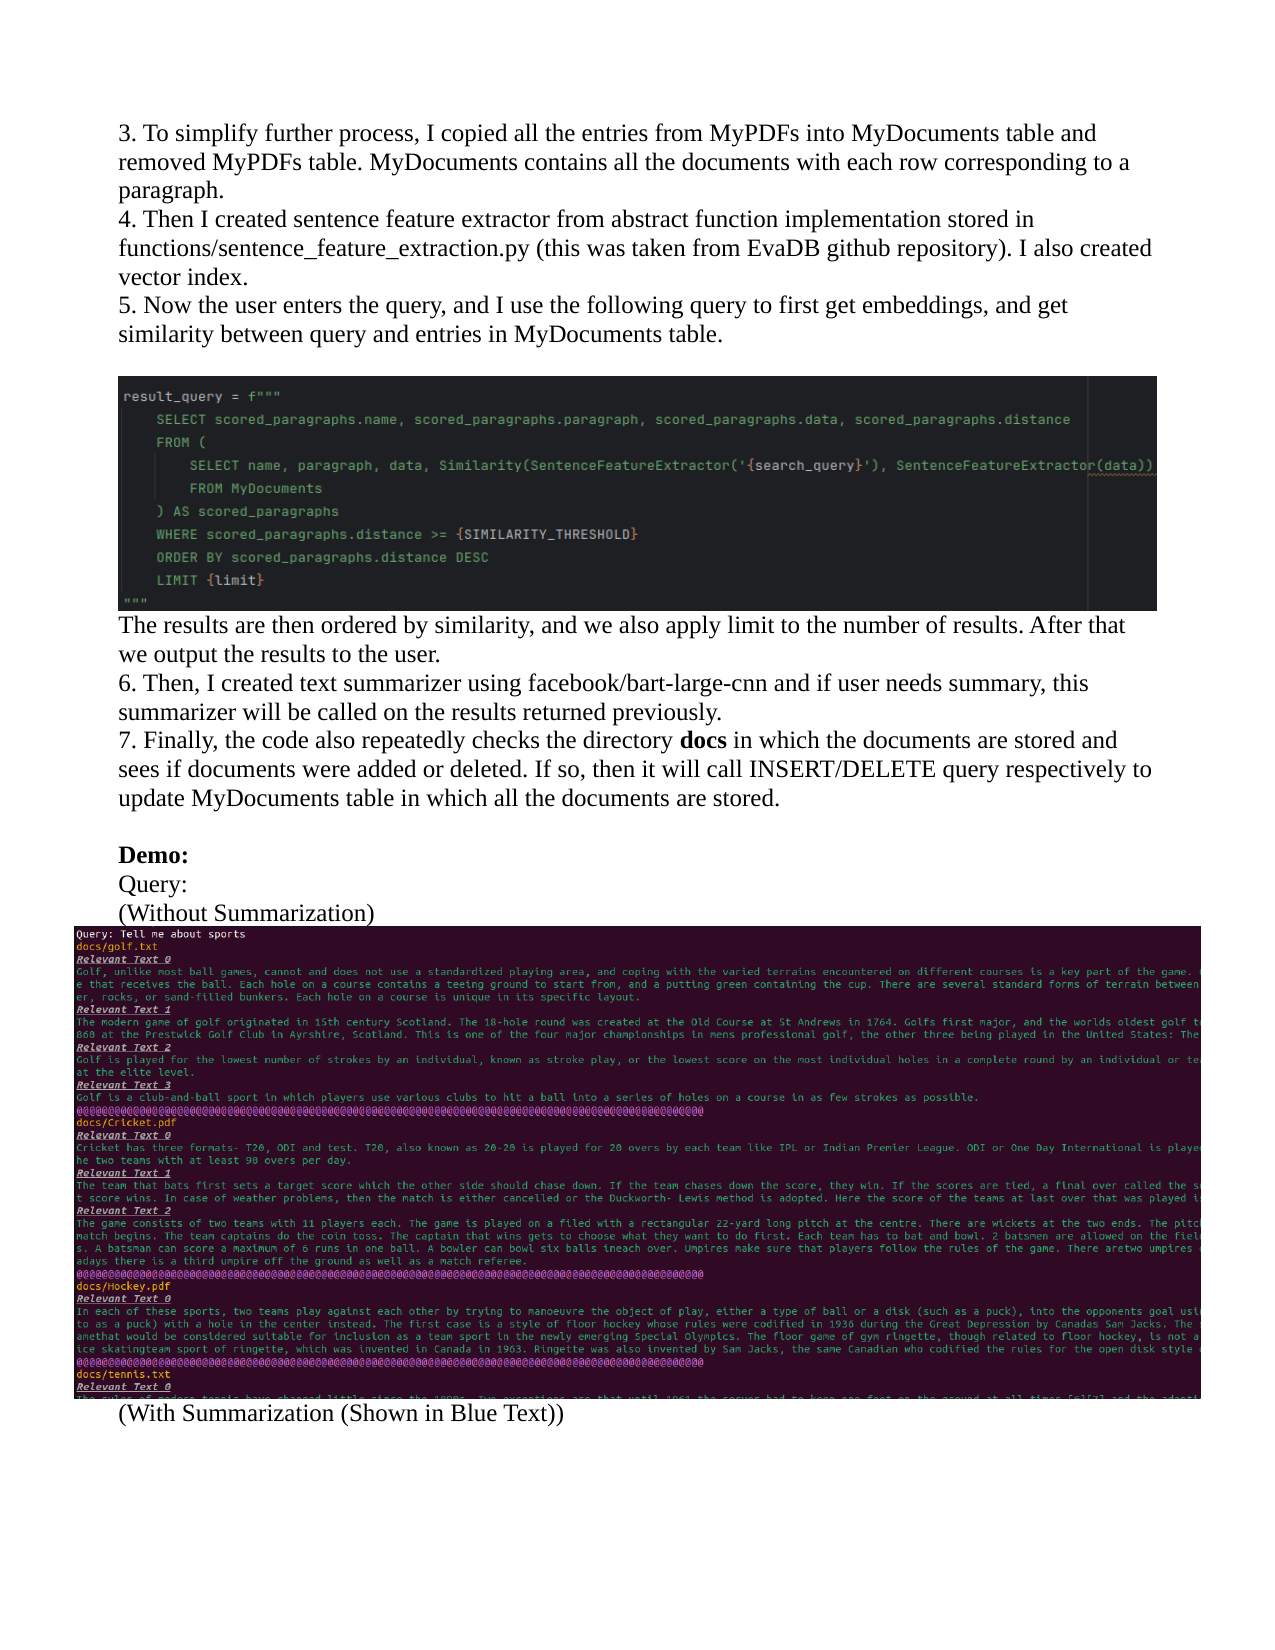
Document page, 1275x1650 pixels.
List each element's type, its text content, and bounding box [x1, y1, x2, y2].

text The results are then ordered by similarity, and we also apply limit to the number of results. After that we output the results to the user. [118, 611, 1157, 668]
text 4. Then I created sentence feature extractor from abstract function implementation stored in functions/sentence_feature_extraction.py (this was taken from EvaDB github repository). I also created vector index. [118, 204, 1157, 291]
text Query: [118, 869, 1157, 898]
text 7. Finally, the code also repeatedly checks the directory docs in which the documents are stored and sees if documents were added or deleted. If so, then it will call INSERT/DELETE query respectively to update MyDocuments table in which all the documents are stored. [118, 726, 1157, 812]
text (Without Summarization) [118, 898, 1157, 926]
text Demo: [118, 841, 1157, 869]
text 6. Then, I created text summarizer using facebook/bart-large-cnn and if user needs summary, this summarizer will be called on the results returned previously. [118, 668, 1157, 726]
text (With Summarization (Shown in Blue Text)) [118, 1399, 1157, 1427]
text 3. To simplify further process, I copied all the entries from MyPDFs into MyDocuments table and removed MyPDFs table. MyDocuments contains all the documents with each row corresponding to a paragraph. [118, 118, 1157, 204]
picture [118, 376, 1157, 611]
text 5. Now the user enters the query, and I use the following query to first get embeddings, and get similarity between query and entries in MyDocuments table. [118, 291, 1157, 348]
picture [74, 926, 1201, 1399]
